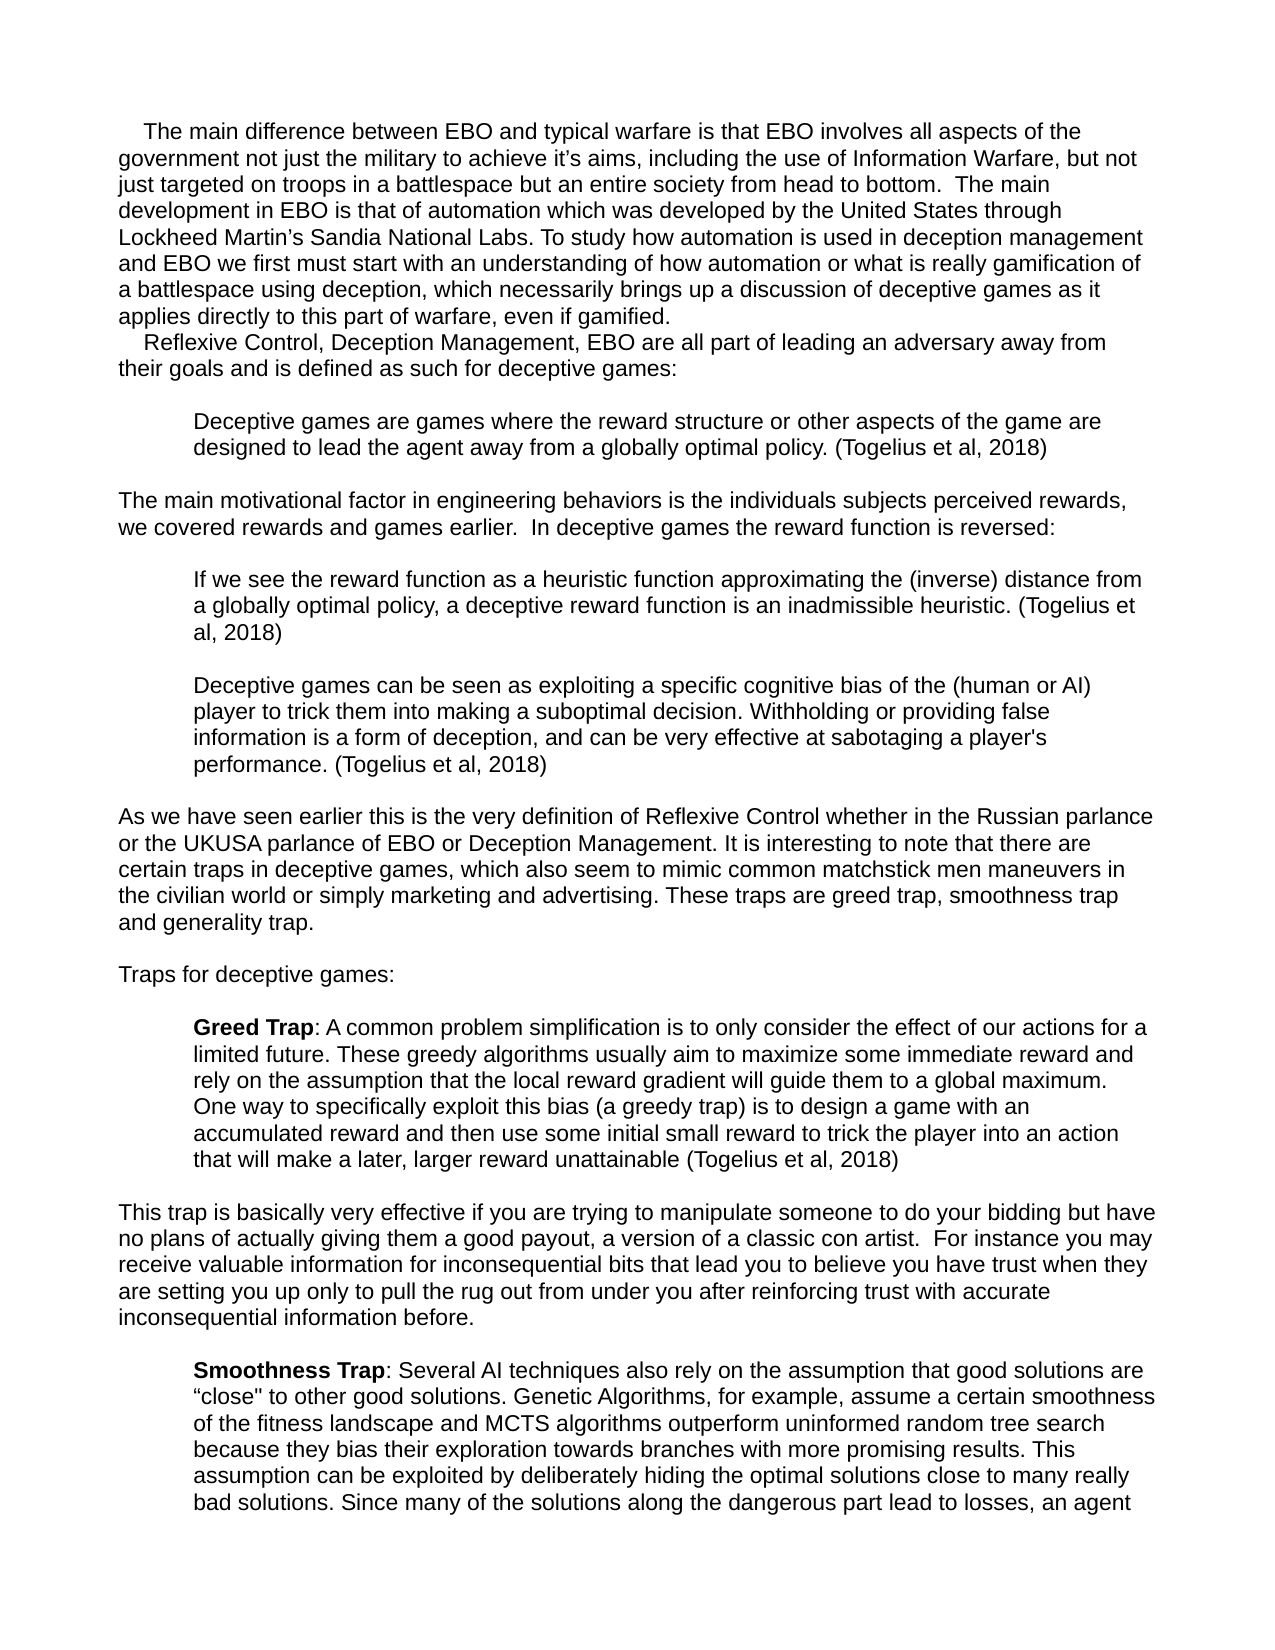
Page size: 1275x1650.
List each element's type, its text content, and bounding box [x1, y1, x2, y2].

text The main difference between EBO and typical warfare is that EBO involves all aspects of the government not just the military to achieve it’s aims, including the use of Information Warfare, but not just targeted on troops in a battlespace but an entire society from head to bottom. The main development in EBO is that of automation which was developed by the United States through Lockheed Martin’s Sandia National Labs. To study how automation is used in deception management and EBO we first must start with an understanding of how automation or what is really gamification of a battlespace using deception, which necessarily brings up a discussion of deceptive games as it applies directly to this part of warfare, even if gamified. [118, 118, 1157, 329]
text Deceptive games are games where the reward structure or other aspects of the game are designed to lead the agent away from a globally optimal policy. (Togelius et al, 2018) [193, 408, 1157, 461]
text Smoothness Trap: Several AI techniques also rely on the assumption that good solutions are “close" to other good solutions. Genetic Algorithms, for example, assume a certain smoothness of the fitness landscape and MCTS algorithms outperform uninformed random tree search because they bias their exploration towards branches with more promising results. This assumption can be exploited by deliberately hiding the optimal solutions close to many really bad solutions. Since many of the solutions along the dangerous part lead to losses, an agent [193, 1357, 1157, 1515]
text As we have seen earlier this is the very definition of Reflexive Control whether in the Russian parlance or the UKUSA parlance of EBO or Deception Management. It is interesting to note that there are certain traps in deceptive games, which also seem to mimic common matchstick men maneuvers in the civilian world or simply marketing and advertising. These traps are greed trap, smoothness trap and generality trap. [118, 803, 1157, 935]
text If we see the reward function as a heuristic function approximating the (inverse) distance from a globally optimal policy, a deceptive reward function is an inadmissible heuristic. (Togelius et al, 2018) [193, 566, 1157, 645]
text This trap is basically very effective if you are trying to manipulate someone to do your bidding but have no plans of actually giving them a good payout, a version of a classic con artist. For instance you may receive valuable information for inconsequential bits that lead you to believe you have trust when they are setting you up only to pull the rug out from under you after reinforcing trust with accurate inconsequential information before. [118, 1199, 1157, 1330]
text Deceptive games can be seen as exploiting a specific cognitive bias of the (human or AI) player to trick them into making a suboptimal decision. Withholding or providing false information is a form of deception, and can be very effective at sabotaging a player's performance. (Togelius et al, 2018) [193, 672, 1157, 777]
text Greed Trap: A common problem simplification is to only consider the effect of our actions for a limited future. These greedy algorithms usually aim to maximize some immediate reward and rely on the assumption that the local reward gradient will guide them to a global maximum. One way to specifically exploit this bias (a greedy trap) is to design a game with an accumulated reward and then use some initial small reward to trick the player into an action that will make a later, larger reward unattainable (Togelius et al, 2018) [193, 1014, 1157, 1172]
text Traps for deceptive games: [118, 961, 1157, 988]
text The main motivational factor in engineering behaviors is the individuals subjects perceived rewards, we covered rewards and games earlier. In deceptive games the reward function is reversed: [118, 487, 1157, 540]
text Reflexive Control, Deception Management, EBO are all part of leading an adversary away from their goals and is defined as such for deceptive games: [118, 329, 1157, 382]
